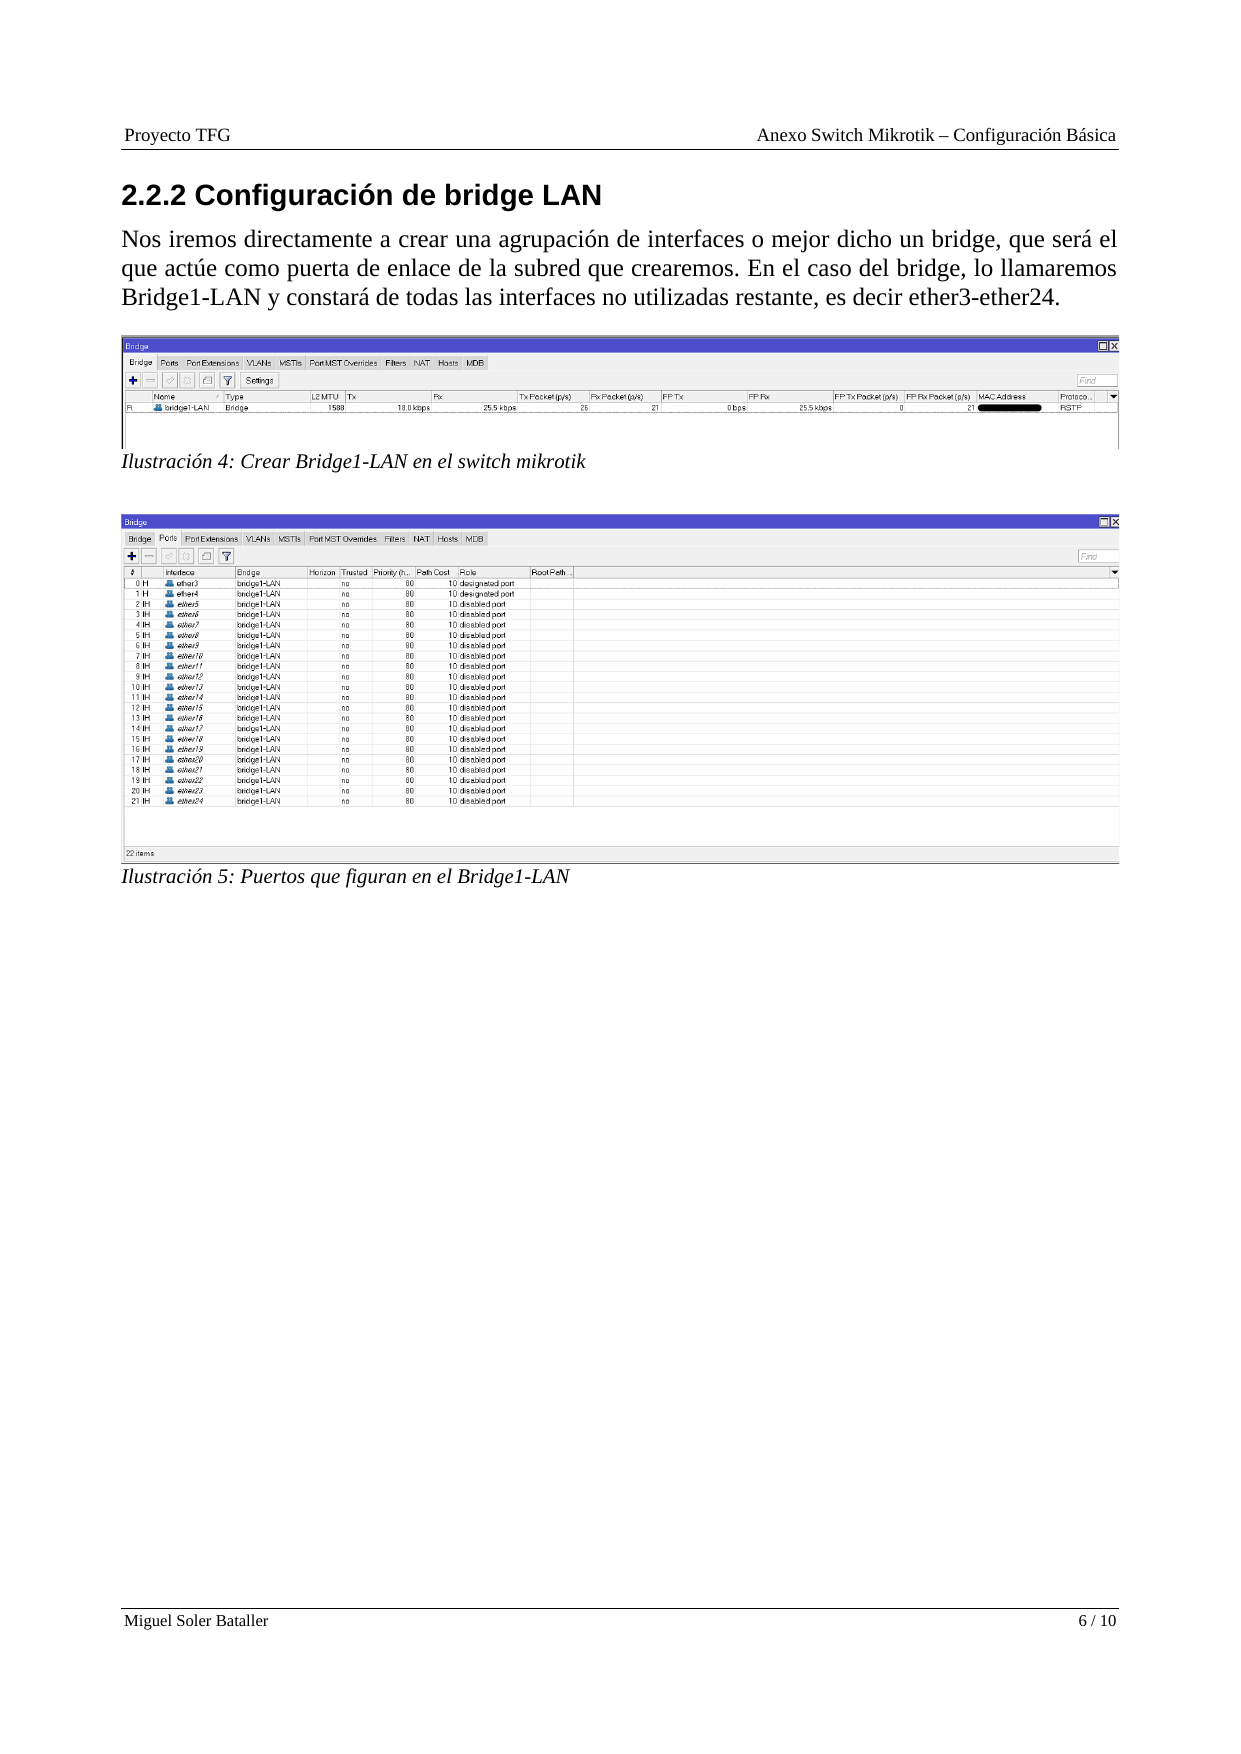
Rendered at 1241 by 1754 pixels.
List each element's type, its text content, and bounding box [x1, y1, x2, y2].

text Ilustración 5: Puertos que figuran en el Bridge1-LAN [121, 864, 1119, 888]
picture [121, 514, 1120, 864]
text Ilustración 4: Crear Bridge1-LAN en el switch mikrotik [121, 449, 1119, 473]
subtitle 2.2.2 Configuración de bridge LAN [121, 178, 1119, 212]
picture [121, 335, 1120, 449]
text Nos iremos directamente a crear una agrupación de interfaces o mejor dicho un bridge, que será el que actúe como puerta de enlace de la subred que crearemos. En el caso del bridge, lo llamaremos Bridge1-LAN y constará de todas las interfaces no utilizadas restante, es decir ether3-ether24. [121, 224, 1119, 311]
